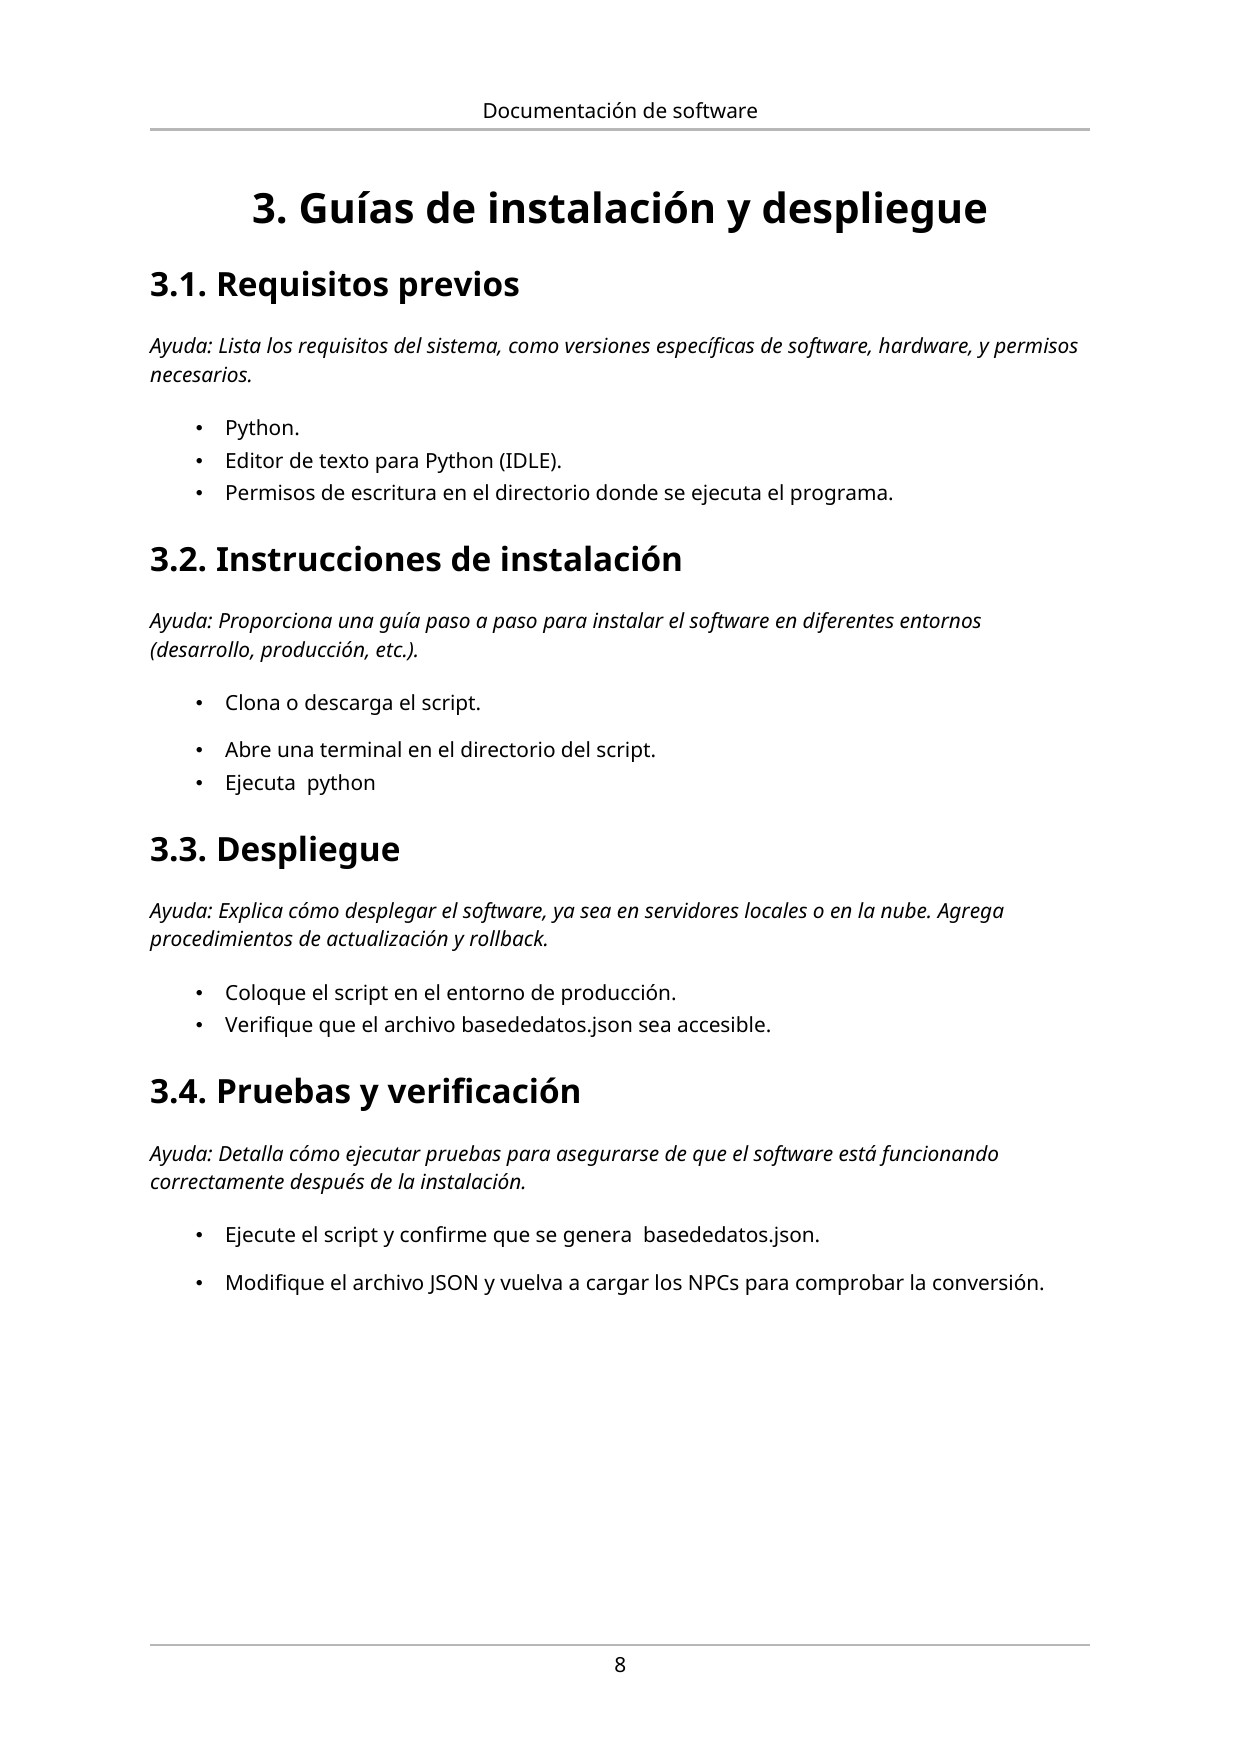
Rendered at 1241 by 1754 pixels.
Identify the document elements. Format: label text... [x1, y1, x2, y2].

text Ayuda: Lista los requisitos del sistema, como versiones específicas de software, hardware, y permisos necesarios. [150, 331, 1090, 388]
text Ayuda: Explica cómo desplegar el software, ya sea en servidores locales o en la nube. Agrega procedimientos de actualización y rollback. [150, 896, 1090, 953]
list Editor de texto para Python (IDLE). [196, 446, 1090, 474]
list Clona o descarga el script. [196, 688, 1090, 717]
subtitle 3.4. Pruebas y verificación [150, 1068, 1090, 1114]
subtitle 3.2. Instrucciones de instalación [150, 536, 1090, 581]
list Ejecuta python [196, 768, 1090, 797]
list Verifique que el archivo basededatos.json sea accesible. [196, 1011, 1090, 1039]
text Ayuda: Detalla cómo ejecutar pruebas para asegurarse de que el software está funcionando correctamente después de la instalación. [150, 1139, 1090, 1196]
list Python. [196, 413, 1090, 442]
list Modifique el archivo JSON y vuelva a cargar los NPCs para comprobar la conversión. [196, 1268, 1090, 1296]
list Permisos de escritura en el directorio donde se ejecuta el programa. [196, 478, 1090, 507]
text Ayuda: Proporciona una guía paso a paso para instalar el software en diferentes entornos (desarrollo, producción, etc.). [150, 606, 1090, 663]
subtitle 3.1. Requisitos previos [150, 261, 1090, 306]
subtitle 3.3. Despliegue [150, 826, 1090, 871]
list Coloque el script en el entorno de producción. [196, 978, 1090, 1006]
subtitle 3. Guías de instalación y despliegue [150, 179, 1090, 236]
list Ejecute el script y confirme que se genera basededatos.json. [196, 1221, 1090, 1249]
list Abre una terminal en el directorio del script. [196, 736, 1090, 764]
